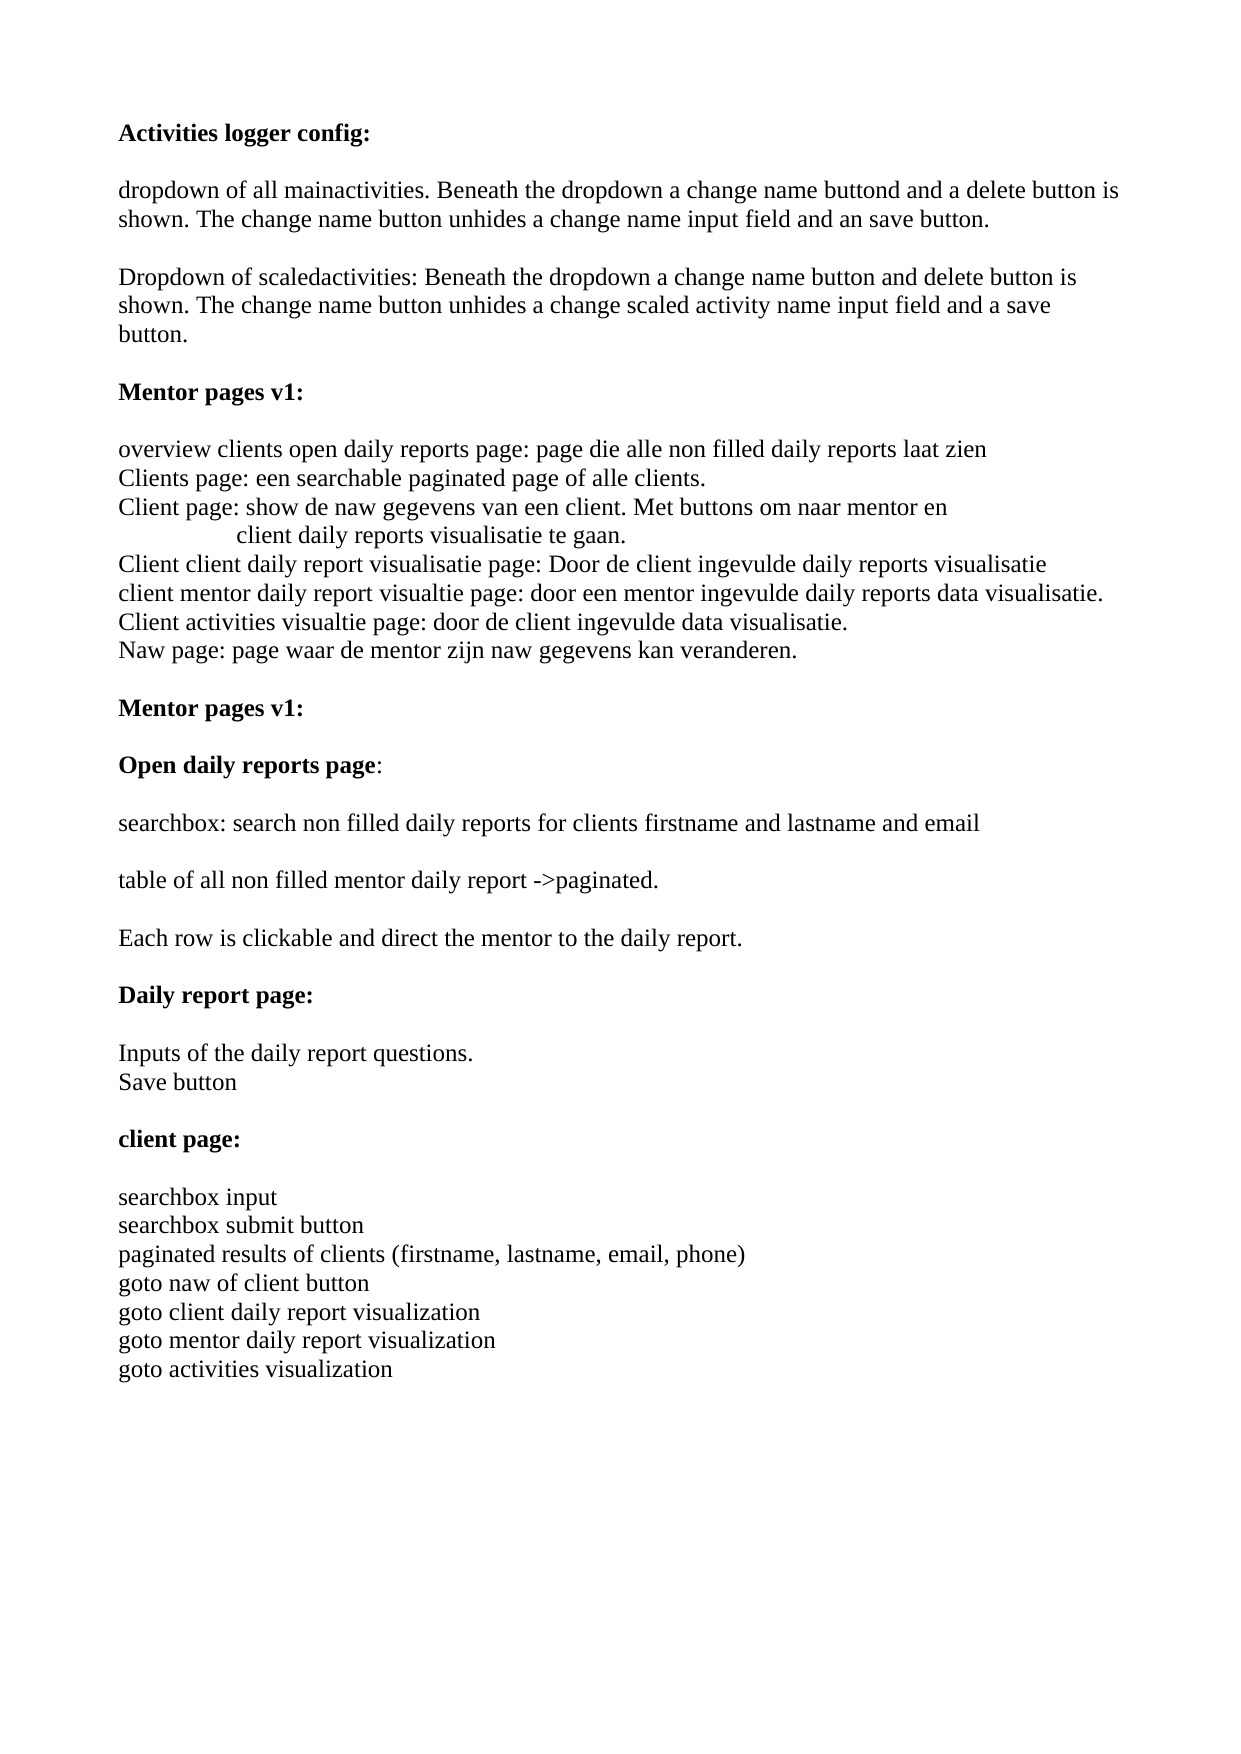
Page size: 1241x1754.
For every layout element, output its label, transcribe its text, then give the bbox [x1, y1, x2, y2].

text goto naw of client button [118, 1268, 1122, 1297]
text Daily report page: [118, 981, 1122, 1009]
text Open daily reports page: [118, 751, 1122, 779]
text Each row is clickable and direct the mentor to the daily report. [118, 923, 1122, 952]
text Client client daily report visualisatie page: Door de client ingevulde daily reports visualisatie [118, 549, 1122, 578]
text client daily reports visualisatie te gaan. [118, 521, 1122, 549]
text Naw page: page waar de mentor zijn naw gegevens kan veranderen. [118, 636, 1122, 664]
text Mentor pages v1: [118, 377, 1122, 406]
text searchbox input [118, 1182, 1122, 1211]
text searchbox submit button [118, 1211, 1122, 1239]
text Dropdown of scaledactivities: Beneath the dropdown a change name button and delete button is shown. The change name button unhides a change scaled activity name input field and a save button. [118, 262, 1122, 348]
text Activities logger config: [118, 118, 1122, 147]
text paginated results of clients (firstname, lastname, email, phone) [118, 1239, 1122, 1268]
text overview clients open daily reports page: page die alle non filled daily reports laat zien [118, 434, 1122, 463]
text goto activities visualization [118, 1354, 1122, 1383]
text Inputs of the daily report questions. [118, 1038, 1122, 1067]
text table of all non filled mentor daily report ->paginated. [118, 866, 1122, 894]
text Client activities visualtie page: door de client ingevulde data visualisatie. [118, 607, 1122, 636]
text dropdown of all mainactivities. Beneath the dropdown a change name buttond and a delete button is shown. The change name button unhides a change name input field and an save button. [118, 176, 1122, 233]
text Save button [118, 1067, 1122, 1096]
text goto mentor daily report visualization [118, 1326, 1122, 1354]
text client mentor daily report visualtie page: door een mentor ingevulde daily reports data visualisatie. [118, 578, 1122, 607]
text goto client daily report visualization [118, 1297, 1122, 1326]
text searchbox: search non filled daily reports for clients firstname and lastname and email [118, 808, 1122, 837]
text Client page: show de naw gegevens van een client. Met buttons om naar mentor en [118, 492, 1122, 521]
text client page: [118, 1124, 1122, 1153]
text Mentor pages v1: [118, 693, 1122, 722]
text Clients page: een searchable paginated page of alle clients. [118, 463, 1122, 492]
